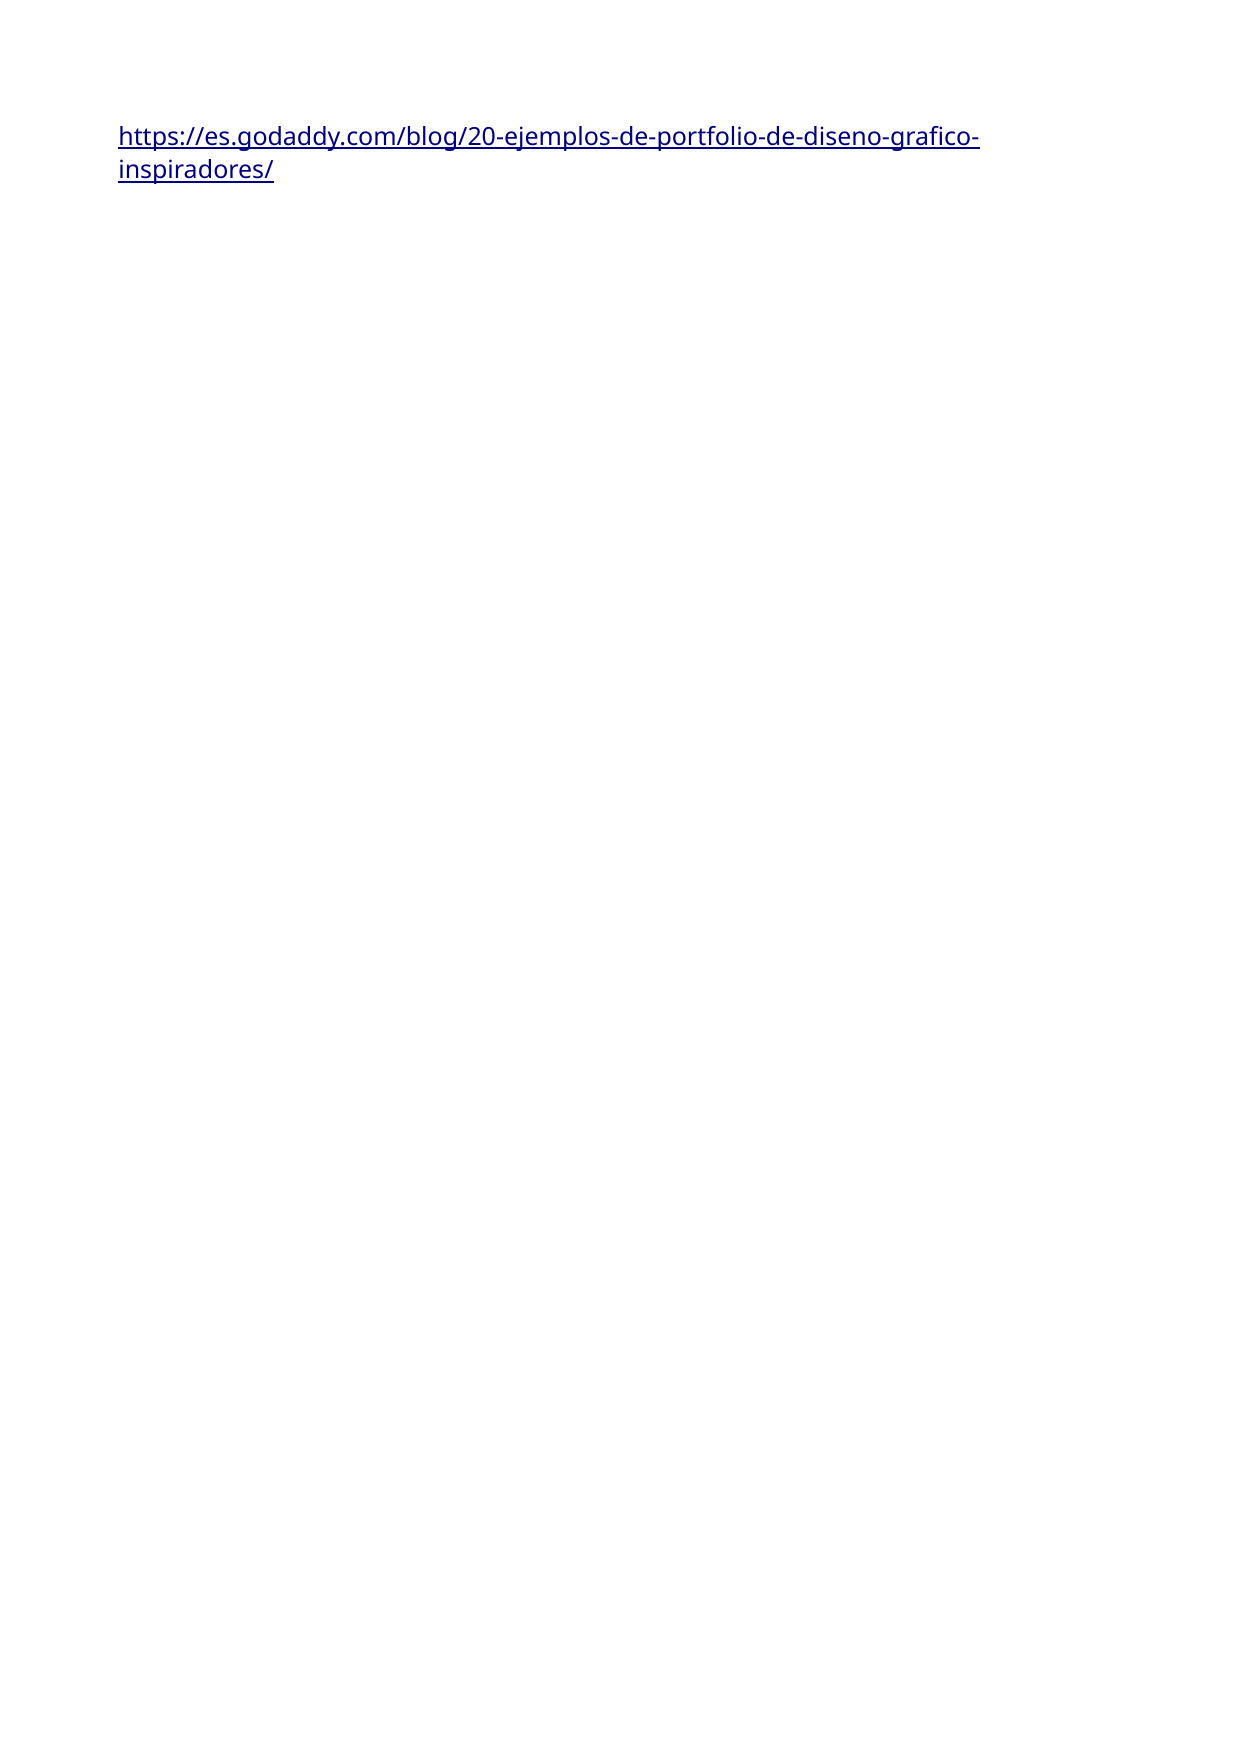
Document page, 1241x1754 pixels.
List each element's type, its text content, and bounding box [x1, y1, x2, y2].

text https://es.godaddy.com/blog/20-ejemplos-de-portfolio-de-diseno-grafico-inspiradores/ [118, 118, 1122, 186]
